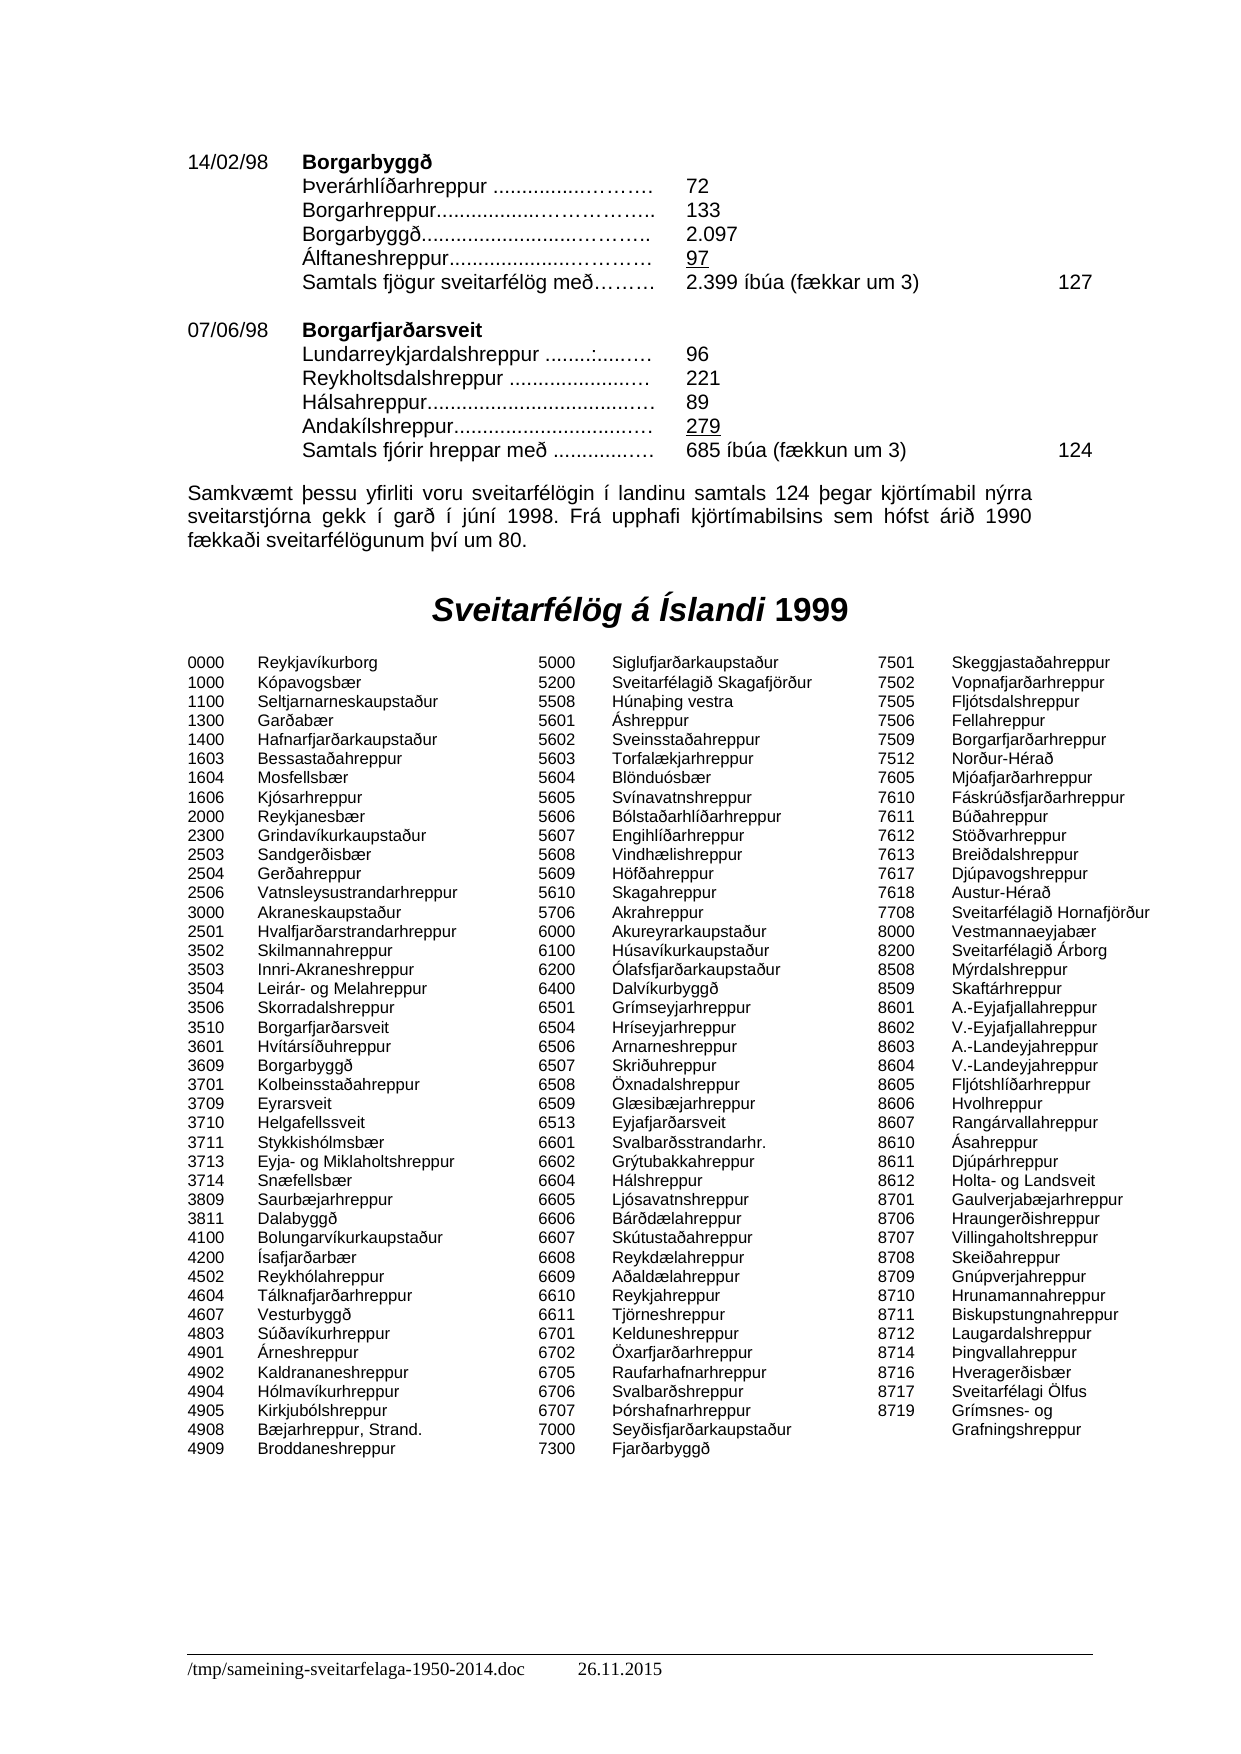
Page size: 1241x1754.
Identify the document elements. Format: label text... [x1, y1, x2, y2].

table_cell Akrahreppur [601, 903, 866, 922]
table_cell 3713 [176, 1152, 246, 1171]
table_cell Skeiðahreppur [940, 1248, 1162, 1267]
table_cell Sveitarfélagi Ölfus [940, 1382, 1162, 1401]
table_cell 3510 [176, 1018, 246, 1037]
table_cell Ljósavatnshreppur [601, 1190, 866, 1209]
table_cell 5607 [527, 826, 601, 845]
table_cell 5606 [527, 807, 601, 826]
table_cell 7617 [866, 864, 940, 883]
table_cell 8711 [866, 1305, 940, 1324]
table_cell Álftaneshreppur.....................………… [291, 246, 674, 270]
table_cell Sveitarfélagið Hornafjörður [940, 903, 1162, 922]
table_cell [176, 246, 291, 270]
table_cell 5508 [527, 692, 601, 711]
table_cell 4100 [176, 1228, 246, 1247]
table_cell 6100 [527, 941, 601, 960]
table_cell Arnarneshreppur [601, 1037, 866, 1056]
table_cell 7610 [866, 788, 940, 807]
table_cell [176, 438, 291, 462]
table_cell Mjóafjarðarhreppur [940, 768, 1162, 787]
table_cell Garðabær [246, 711, 527, 730]
table_cell 1300 [176, 711, 246, 730]
table_cell 8607 [866, 1113, 940, 1132]
table_cell Hvalfjarðarstrandarhreppur [246, 922, 527, 941]
table_cell Gaulverjabæjarhreppur [940, 1190, 1162, 1209]
table_cell [985, 174, 1104, 198]
table_cell A.-Eyjafjallahreppur [940, 998, 1162, 1017]
table_cell Rangárvallahreppur [940, 1113, 1162, 1132]
table_cell Snæfellsbær [246, 1171, 527, 1190]
table_cell Ólafsfjarðarkaupstaður [601, 960, 866, 979]
table_cell 5604 [527, 768, 601, 787]
table_cell 3506 [176, 998, 246, 1017]
table_cell Glæsibæjarhreppur [601, 1094, 866, 1113]
table_cell 4200 [176, 1248, 246, 1267]
table_cell 1603 [176, 749, 246, 768]
table_cell Fellahreppur [940, 711, 1162, 730]
table_cell Samtals fjögur sveitarfélög með……… [291, 270, 674, 294]
table_cell Sveinsstaðahreppur [601, 730, 866, 749]
table_cell Borgarbyggð [246, 1056, 527, 1075]
table_cell [176, 222, 291, 246]
table_cell Þingvallahreppur [940, 1343, 1162, 1362]
table_cell Öxarfjarðarhreppur [601, 1343, 866, 1362]
table_cell 3609 [176, 1056, 246, 1075]
table_cell 6610 [527, 1286, 601, 1305]
table_cell Reykholtsdalshreppur .....................… [291, 366, 674, 390]
table_header Skeggjastaðahreppur [940, 653, 1162, 672]
table_cell Mosfellsbær [246, 768, 527, 787]
table_cell 7611 [866, 807, 940, 826]
table_cell [176, 198, 291, 222]
table_cell Kirkjubólshreppur [246, 1401, 527, 1420]
table_cell [176, 366, 291, 390]
table_cell 4909 [176, 1439, 246, 1458]
table_cell V.-Landeyjahreppur [940, 1056, 1162, 1075]
table_cell 8716 [866, 1363, 940, 1382]
table_cell Hrunamannahreppur [940, 1286, 1162, 1305]
table_cell Vesturbyggð [246, 1305, 527, 1324]
table_cell Eyja- og Miklaholtshreppur [246, 1152, 527, 1171]
table_header 7501 [866, 653, 940, 672]
table_cell 8000 [866, 922, 940, 941]
table_cell Torfalækjarhreppur [601, 749, 866, 768]
table_cell Svínavatnshreppur [601, 788, 866, 807]
table_cell [985, 222, 1104, 246]
table_cell Hólmavíkurhreppur [246, 1382, 527, 1401]
table_cell Borgarfjarðarsveit [246, 1018, 527, 1037]
table_cell 8701 [866, 1190, 940, 1209]
table_cell Kaldrananeshreppur [246, 1363, 527, 1382]
table_cell Grindavíkurkaupstaður [246, 826, 527, 845]
table_cell Vindhælishreppur [601, 845, 866, 864]
table_cell 3711 [176, 1133, 246, 1152]
table_cell 2501 [176, 922, 246, 941]
table_cell Skilmannahreppur [246, 941, 527, 960]
table_cell 221 [675, 366, 984, 390]
table_cell 6604 [527, 1171, 601, 1190]
table_cell 8509 [866, 979, 940, 998]
table_cell 2504 [176, 864, 246, 883]
table_cell Hálsahreppur...................................…. [291, 390, 674, 414]
table_cell Árneshreppur [246, 1343, 527, 1362]
table_cell [527, 1458, 601, 1477]
table_cell 3601 [176, 1037, 246, 1056]
table_cell 8706 [866, 1209, 940, 1228]
table_cell Stykkishólmsbær [246, 1133, 527, 1152]
table_cell Villingaholtshreppur [940, 1228, 1162, 1247]
table_cell 6508 [527, 1075, 601, 1094]
table_cell 6513 [527, 1113, 601, 1132]
table_cell [176, 174, 291, 198]
table_cell [176, 342, 291, 366]
table_cell 6504 [527, 1018, 601, 1037]
table_cell Laugardalshreppur [940, 1324, 1162, 1343]
table_cell 6507 [527, 1056, 601, 1075]
table_cell 6607 [527, 1228, 601, 1247]
table_header [985, 318, 1104, 342]
table_cell Hvítársíðuhreppur [246, 1037, 527, 1056]
table_cell 8200 [866, 941, 940, 960]
table_cell [940, 1458, 1162, 1477]
table_cell 8707 [866, 1228, 940, 1247]
table_cell 4901 [176, 1343, 246, 1362]
table_cell 6509 [527, 1094, 601, 1113]
table_cell Svalbarðsstrandarhr. [601, 1133, 866, 1152]
table_cell 1100 [176, 692, 246, 711]
table_cell Austur-Hérað [940, 883, 1162, 902]
table_cell Svalbarðshreppur [601, 1382, 866, 1401]
table_cell [985, 390, 1104, 414]
table_cell Aðaldælahreppur [601, 1267, 866, 1286]
table_cell Lundarreykjardalshreppur ........:.....…. [291, 342, 674, 366]
table_cell 5608 [527, 845, 601, 864]
table_cell 3710 [176, 1113, 246, 1132]
table_cell 6707 [527, 1401, 601, 1420]
table_cell 8508 [866, 960, 940, 979]
table_cell Reykjahreppur [601, 1286, 866, 1305]
table_cell 7300 [527, 1439, 601, 1458]
table_cell 6601 [527, 1133, 601, 1152]
table_cell 14/02/98 [176, 150, 291, 174]
table_cell 8603 [866, 1037, 940, 1056]
table_cell Eyjafjarðarsveit [601, 1113, 866, 1132]
table_cell Húnaþing vestra [601, 692, 866, 711]
table_header Siglufjarðarkaupstaður [601, 653, 866, 672]
table_header 5000 [527, 653, 601, 672]
table_cell A.-Landeyjahreppur [940, 1037, 1162, 1056]
table_cell 5603 [527, 749, 601, 768]
table_cell Skútustaðahreppur [601, 1228, 866, 1247]
table_cell 3709 [176, 1094, 246, 1113]
table_cell Bárðdælahreppur [601, 1209, 866, 1228]
table_cell 5609 [527, 864, 601, 883]
table_cell 8605 [866, 1075, 940, 1094]
table_cell 8610 [866, 1133, 940, 1152]
table_cell [176, 1458, 246, 1477]
table_cell [940, 1439, 1162, 1458]
table_cell 2503 [176, 845, 246, 864]
table_cell [176, 390, 291, 414]
table_cell 2300 [176, 826, 246, 845]
table_cell 8714 [866, 1343, 940, 1362]
table_cell 2.399 íbúa (fækkar um 3) [675, 270, 984, 294]
table_cell 124 [985, 438, 1104, 462]
table_cell 6606 [527, 1209, 601, 1228]
table_cell Blönduósbær [601, 768, 866, 787]
table_cell [985, 198, 1104, 222]
table_cell Sandgerðisbær [246, 845, 527, 864]
table_cell Hafnarfjarðarkaupstaður [246, 730, 527, 749]
table_cell Borgarbyggð [291, 150, 674, 174]
table_cell 133 [675, 198, 984, 222]
table_cell Ásahreppur [940, 1133, 1162, 1152]
table_cell [866, 1420, 940, 1439]
table_cell 6605 [527, 1190, 601, 1209]
table_cell 5610 [527, 883, 601, 902]
table_cell 1000 [176, 673, 246, 692]
table_cell [866, 1458, 940, 1477]
table_cell Kópavogsbær [246, 673, 527, 692]
table_cell 6602 [527, 1152, 601, 1171]
table_cell Vatnsleysustrandarhreppur [246, 883, 527, 902]
table_cell Kolbeinsstaðahreppur [246, 1075, 527, 1094]
table_cell Fljótshlíðarhreppur [940, 1075, 1162, 1094]
table_cell Tjörneshreppur [601, 1305, 866, 1324]
table_cell Grafningshreppur [940, 1420, 1162, 1439]
table_cell [866, 1439, 940, 1458]
table_cell 6701 [527, 1324, 601, 1343]
table_cell Skaftárhreppur [940, 979, 1162, 998]
table_cell Kjósarhreppur [246, 788, 527, 807]
table_cell 72 [675, 174, 984, 198]
table_cell Áshreppur [601, 711, 866, 730]
table_cell 6702 [527, 1343, 601, 1362]
table_header 0000 [176, 653, 246, 672]
table_cell Raufarhafnarhreppur [601, 1363, 866, 1382]
table_cell 7612 [866, 826, 940, 845]
table_cell Grýtubakkahreppur [601, 1152, 866, 1171]
text Sveitarfélög á Íslandi 1999 [187, 590, 1093, 628]
table_cell 7000 [527, 1420, 601, 1439]
table_cell 3000 [176, 903, 246, 922]
table_cell Skriðuhreppur [601, 1056, 866, 1075]
table_cell 127 [985, 270, 1104, 294]
table_cell Gerðahreppur [246, 864, 527, 883]
table_cell [176, 414, 291, 438]
table_cell Hraungerðishreppur [940, 1209, 1162, 1228]
table_cell Leirár- og Melahreppur [246, 979, 527, 998]
table_cell Bæjarhreppur, Strand. [246, 1420, 527, 1439]
table_cell 4604 [176, 1286, 246, 1305]
table_cell Búðahreppur [940, 807, 1162, 826]
table_cell 8604 [866, 1056, 940, 1075]
table_cell 8602 [866, 1018, 940, 1037]
table_cell Stöðvarhreppur [940, 826, 1162, 845]
table_cell 7613 [866, 845, 940, 864]
table_cell 685 íbúa (fækkun um 3) [675, 438, 984, 462]
table_cell 1606 [176, 788, 246, 807]
table_cell Ísafjarðarbær [246, 1248, 527, 1267]
table_cell Öxnadalshreppur [601, 1075, 866, 1094]
table_cell 97 [675, 246, 984, 270]
table_cell [985, 246, 1104, 270]
table_cell 96 [675, 342, 984, 366]
table_cell [246, 1458, 527, 1477]
table_cell Grímsnes- og [940, 1401, 1162, 1420]
table_cell 6000 [527, 922, 601, 941]
table_cell 2506 [176, 883, 246, 902]
table_header Borgarfjarðarsveit [291, 318, 674, 342]
table_cell 7505 [866, 692, 940, 711]
table_cell 6608 [527, 1248, 601, 1267]
table_cell 8606 [866, 1094, 940, 1113]
table_cell 7509 [866, 730, 940, 749]
table_cell Bessastaðahreppur [246, 749, 527, 768]
table_cell Norður-Hérað [940, 749, 1162, 768]
table_cell 7605 [866, 768, 940, 787]
table_cell 8712 [866, 1324, 940, 1343]
table_cell Saurbæjarhreppur [246, 1190, 527, 1209]
table_cell Súðavíkurhreppur [246, 1324, 527, 1343]
table_cell Skagahreppur [601, 883, 866, 902]
table_cell Húsavíkurkaupstaður [601, 941, 866, 960]
table_cell 8709 [866, 1267, 940, 1286]
table_cell [985, 150, 1104, 174]
table_cell Skorradalshreppur [246, 998, 527, 1017]
table_cell 6706 [527, 1382, 601, 1401]
table_cell 4908 [176, 1420, 246, 1439]
table_cell Hálshreppur [601, 1171, 866, 1190]
table_cell Akureyrarkaupstaður [601, 922, 866, 941]
table_cell Breiðdalshreppur [940, 845, 1162, 864]
table_cell Eyrarsveit [246, 1094, 527, 1113]
table_cell 279 [675, 414, 984, 438]
table_cell Akraneskaupstaður [246, 903, 527, 922]
table_cell 4803 [176, 1324, 246, 1343]
table_cell 4902 [176, 1363, 246, 1382]
table_cell Reykhólahreppur [246, 1267, 527, 1286]
table_cell Vopnafjarðarhreppur [940, 673, 1162, 692]
table_cell Fáskrúðsfjarðarhreppur [940, 788, 1162, 807]
text Samkvæmt þessu yfirliti voru sveitarfélögin í landinu samtals 124 þegar kjörtímabil nýrra sveitarstjórna gekk í garð í júní 1998. Frá upphafi kjörtímabilsins sem hófst árið 1990 fækkaði sveitarfélögunum því um 80. [187, 480, 1034, 552]
table_cell Andakílshreppur..............................…. [291, 414, 674, 438]
table_cell 8601 [866, 998, 940, 1017]
table_cell Kelduneshreppur [601, 1324, 866, 1343]
table_cell Höfðahreppur [601, 864, 866, 883]
table_cell 89 [675, 390, 984, 414]
table_cell 3714 [176, 1171, 246, 1190]
table_cell 3809 [176, 1190, 246, 1209]
table_cell 3502 [176, 941, 246, 960]
table_cell 7512 [866, 749, 940, 768]
table_cell 6609 [527, 1267, 601, 1286]
table_cell Borgarhreppur..................…………….. [291, 198, 674, 222]
table_cell 7618 [866, 883, 940, 902]
table_cell 5602 [527, 730, 601, 749]
table_cell Broddaneshreppur [246, 1439, 527, 1458]
table_cell 3504 [176, 979, 246, 998]
table_cell Reykjanesbær [246, 807, 527, 826]
table_cell Grímseyjarhreppur [601, 998, 866, 1017]
table_cell 3701 [176, 1075, 246, 1094]
table_cell [176, 270, 291, 294]
table_header [675, 318, 984, 342]
table_cell Engihlíðarhreppur [601, 826, 866, 845]
table_cell Seltjarnarneskaupstaður [246, 692, 527, 711]
table_cell 8717 [866, 1382, 940, 1401]
table_cell Djúpárhreppur [940, 1152, 1162, 1171]
table_cell Hvolhreppur [940, 1094, 1162, 1113]
table_cell 6506 [527, 1037, 601, 1056]
table_cell Samtals fjórir hreppar með .............…. [291, 438, 674, 462]
table_cell 6200 [527, 960, 601, 979]
table_header Reykjavíkurborg [246, 653, 527, 672]
table_cell 6705 [527, 1363, 601, 1382]
table_cell Dalvíkurbyggð [601, 979, 866, 998]
table_cell 4502 [176, 1267, 246, 1286]
table_cell 3811 [176, 1209, 246, 1228]
table_cell 7502 [866, 673, 940, 692]
table_cell [601, 1458, 866, 1477]
table_cell Tálknafjarðarhreppur [246, 1286, 527, 1305]
table_cell Fljótsdalshreppur [940, 692, 1162, 711]
table_cell Djúpavogshreppur [940, 864, 1162, 883]
table_cell Bólstaðarhlíðarhreppur [601, 807, 866, 826]
table_cell Dalabyggð [246, 1209, 527, 1228]
table_cell Þverárhlíðarhreppur ................………. [291, 174, 674, 198]
table_cell 5706 [527, 903, 601, 922]
table_cell Biskupstungnahreppur [940, 1305, 1162, 1324]
table_cell [985, 414, 1104, 438]
table_cell Þórshafnarhreppur [601, 1401, 866, 1420]
table_cell Holta- og Landsveit [940, 1171, 1162, 1190]
table_cell 5601 [527, 711, 601, 730]
table_cell [985, 342, 1104, 366]
table_cell V.-Eyjafjallahreppur [940, 1018, 1162, 1037]
table_cell 8719 [866, 1401, 940, 1420]
table_cell Helgafellssveit [246, 1113, 527, 1132]
table_cell 1400 [176, 730, 246, 749]
table_cell 2000 [176, 807, 246, 826]
table_cell 7708 [866, 903, 940, 922]
table_header 07/06/98 [176, 318, 291, 342]
table_cell Borgarfjarðarhreppur [940, 730, 1162, 749]
table_cell Reykdælahreppur [601, 1248, 866, 1267]
table_cell 4607 [176, 1305, 246, 1324]
table_cell 5605 [527, 788, 601, 807]
table_cell Fjarðarbyggð [601, 1439, 866, 1458]
table_cell 2.097 [675, 222, 984, 246]
table_cell Hveragerðisbær [940, 1363, 1162, 1382]
table_cell 6611 [527, 1305, 601, 1324]
table_cell Mýrdalshreppur [940, 960, 1162, 979]
table_cell Hríseyjarhreppur [601, 1018, 866, 1037]
table_cell 6400 [527, 979, 601, 998]
table_cell 8611 [866, 1152, 940, 1171]
table_cell [675, 150, 984, 174]
table_cell Seyðisfjarðarkaupstaður [601, 1420, 866, 1439]
table_cell 4905 [176, 1401, 246, 1420]
table_cell 8708 [866, 1248, 940, 1267]
table_cell Sveitarfélagið Árborg [940, 941, 1162, 960]
table_cell 1604 [176, 768, 246, 787]
table_cell [985, 366, 1104, 390]
table_cell Borgarbyggð...........................……….. [291, 222, 674, 246]
table_cell 5200 [527, 673, 601, 692]
table_cell 4904 [176, 1382, 246, 1401]
table_cell Bolungarvíkurkaupstaður [246, 1228, 527, 1247]
table_cell Gnúpverjahreppur [940, 1267, 1162, 1286]
table_cell 3503 [176, 960, 246, 979]
table_cell 8710 [866, 1286, 940, 1305]
table_cell 6501 [527, 998, 601, 1017]
table_cell Innri-Akraneshreppur [246, 960, 527, 979]
table_cell Sveitarfélagið Skagafjörður [601, 673, 866, 692]
table_cell 8612 [866, 1171, 940, 1190]
table_cell 7506 [866, 711, 940, 730]
table_cell Vestmannaeyjabær [940, 922, 1162, 941]
